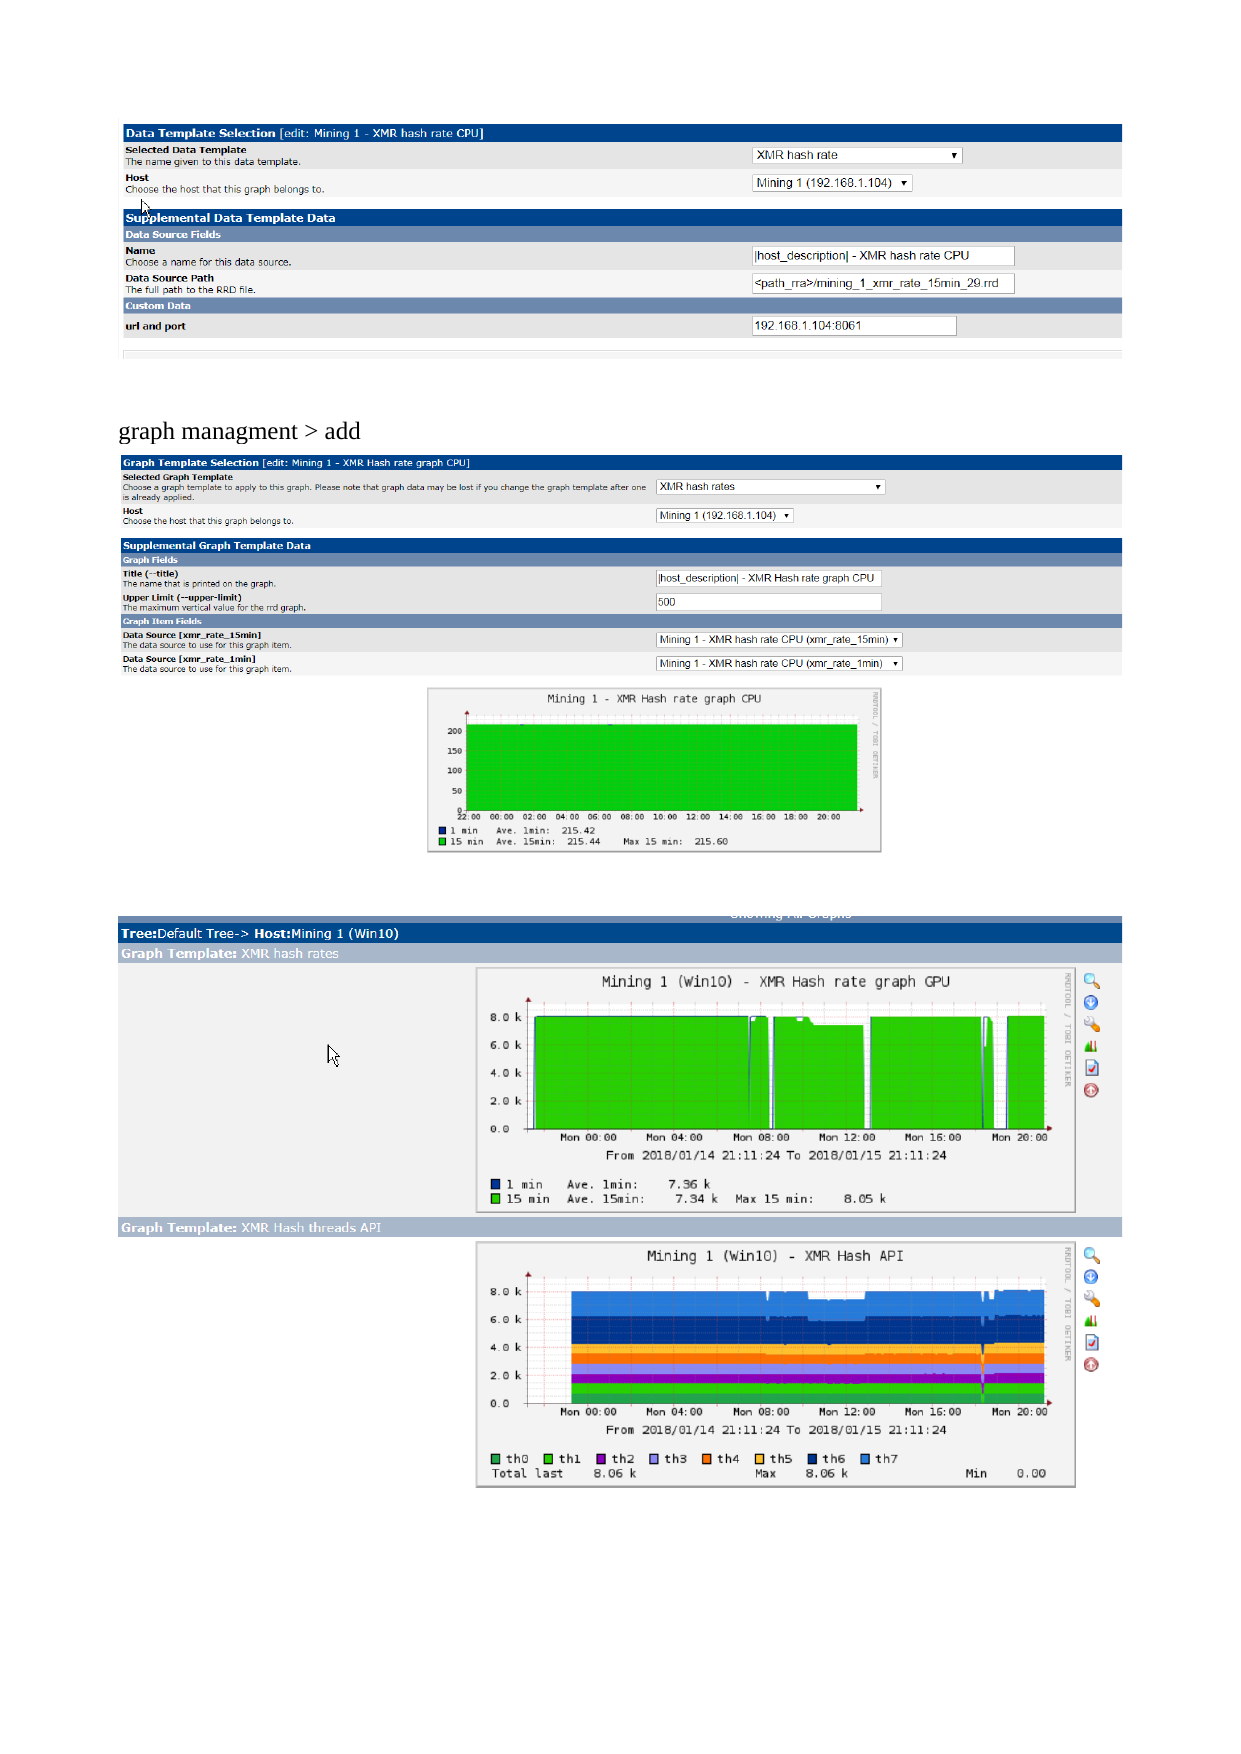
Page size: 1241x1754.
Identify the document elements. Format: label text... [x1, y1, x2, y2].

text graph managment > add [118, 416, 1122, 444]
picture [118, 444, 1123, 859]
picture [118, 118, 1123, 359]
picture [118, 916, 1123, 1489]
